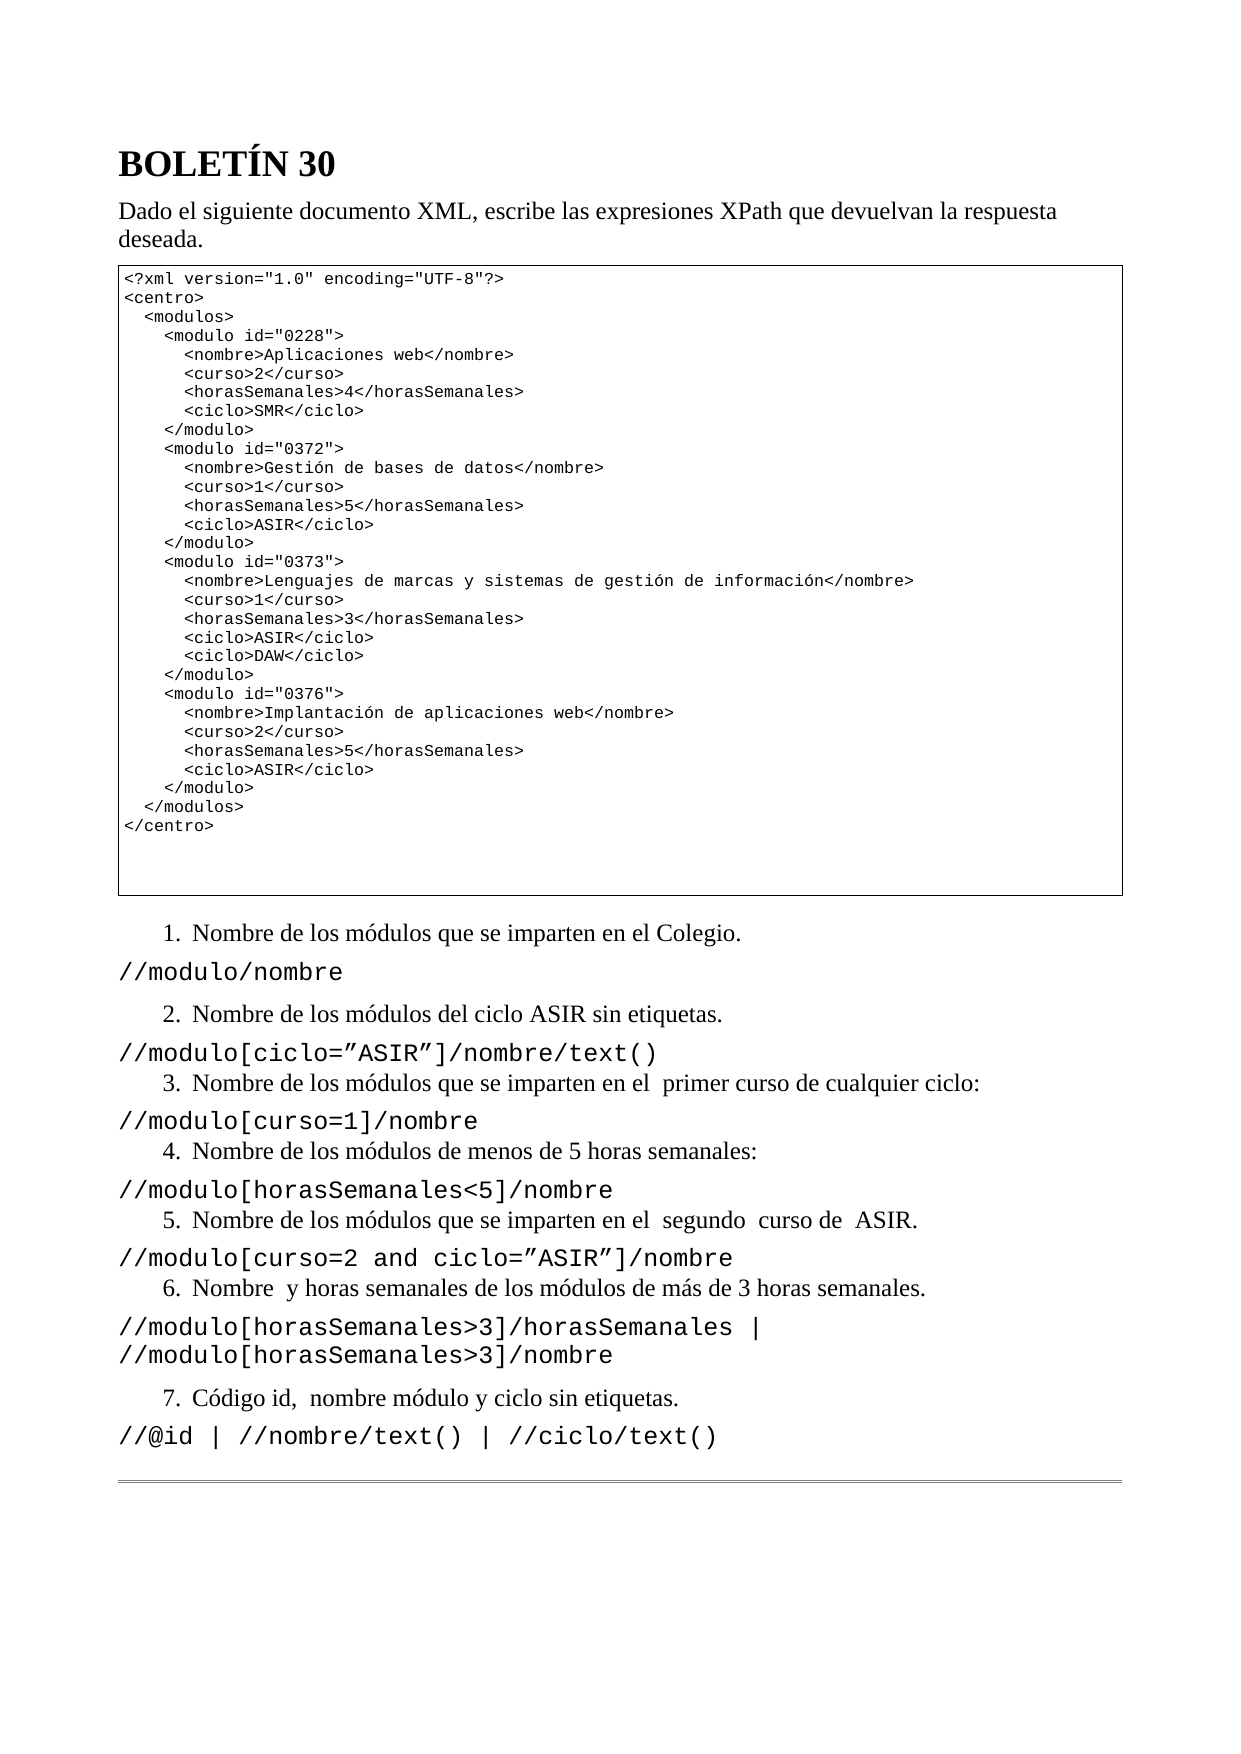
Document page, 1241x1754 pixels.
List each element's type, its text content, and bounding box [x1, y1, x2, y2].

text //modulo[horasSemanales>3]/horasSemanales | //modulo[horasSemanales>3]/nombre [118, 1314, 1122, 1371]
list Nombre de los módulos que se imparten en el segundo curso de ASIR. [162, 1206, 1122, 1233]
text //modulo[horasSemanales<5]/nombre [118, 1177, 1122, 1206]
text //modulo[curso=1]/nombre [118, 1109, 1122, 1137]
list Nombre de los módulos que se imparten en el primer curso de cualquier ciclo: [162, 1069, 1122, 1096]
list Nombre de los módulos de menos de 5 horas semanales: [162, 1137, 1122, 1165]
text //@id | //nombre/text() | //ciclo/text() [118, 1424, 1122, 1452]
list Nombre y horas semanales de los módulos de más de 3 horas semanales. [162, 1274, 1122, 1302]
table_header <?xml version="1.0" encoding="UTF-8"?> <centro> <modulos> <modulo id="0228"> <nombre>Aplicaciones web</nombre> <curso>2</curso> <horasSemanales>4</horasSemanales> <ciclo>SMR</ciclo> </modulo> <modulo id="0372"> <nombre>Gestión de bases de datos</nombre> <curso>1</curso> <horasSemanales>5</horasSemanales> <ciclo>ASIR</ciclo> </modulo> <modulo id="0373"> <nombre>Lenguajes de marcas y sistemas de gestión de información</nombre> <curso>1</curso> <horasSemanales>3</horasSemanales> <ciclo>ASIR</ciclo> <ciclo>DAW</ciclo> </modulo> <modulo id="0376"> <nombre>Implantación de aplicaciones web</nombre> <curso>2</curso> <horasSemanales>5</horasSemanales> <ciclo>ASIR</ciclo> </modulo> </modulos> </centro> [119, 266, 1122, 895]
text Dado el siguiente documento XML, escribe las expresiones XPath que devuelvan la respuesta deseada. [118, 197, 1122, 253]
subtitle BOLETÍN 30 [118, 143, 1122, 185]
text //modulo/nombre [118, 959, 1122, 988]
text //modulo[ciclo=”ASIR”]/nombre/text() [118, 1040, 1122, 1069]
list Código id, nombre módulo y ciclo sin etiquetas. [162, 1384, 1122, 1411]
list Nombre de los módulos que se imparten en el Colegio. [162, 919, 1122, 947]
list Nombre de los módulos del ciclo ASIR sin etiquetas. [162, 1000, 1122, 1028]
text //modulo[curso=2 and ciclo=”ASIR”]/nombre [118, 1246, 1122, 1274]
